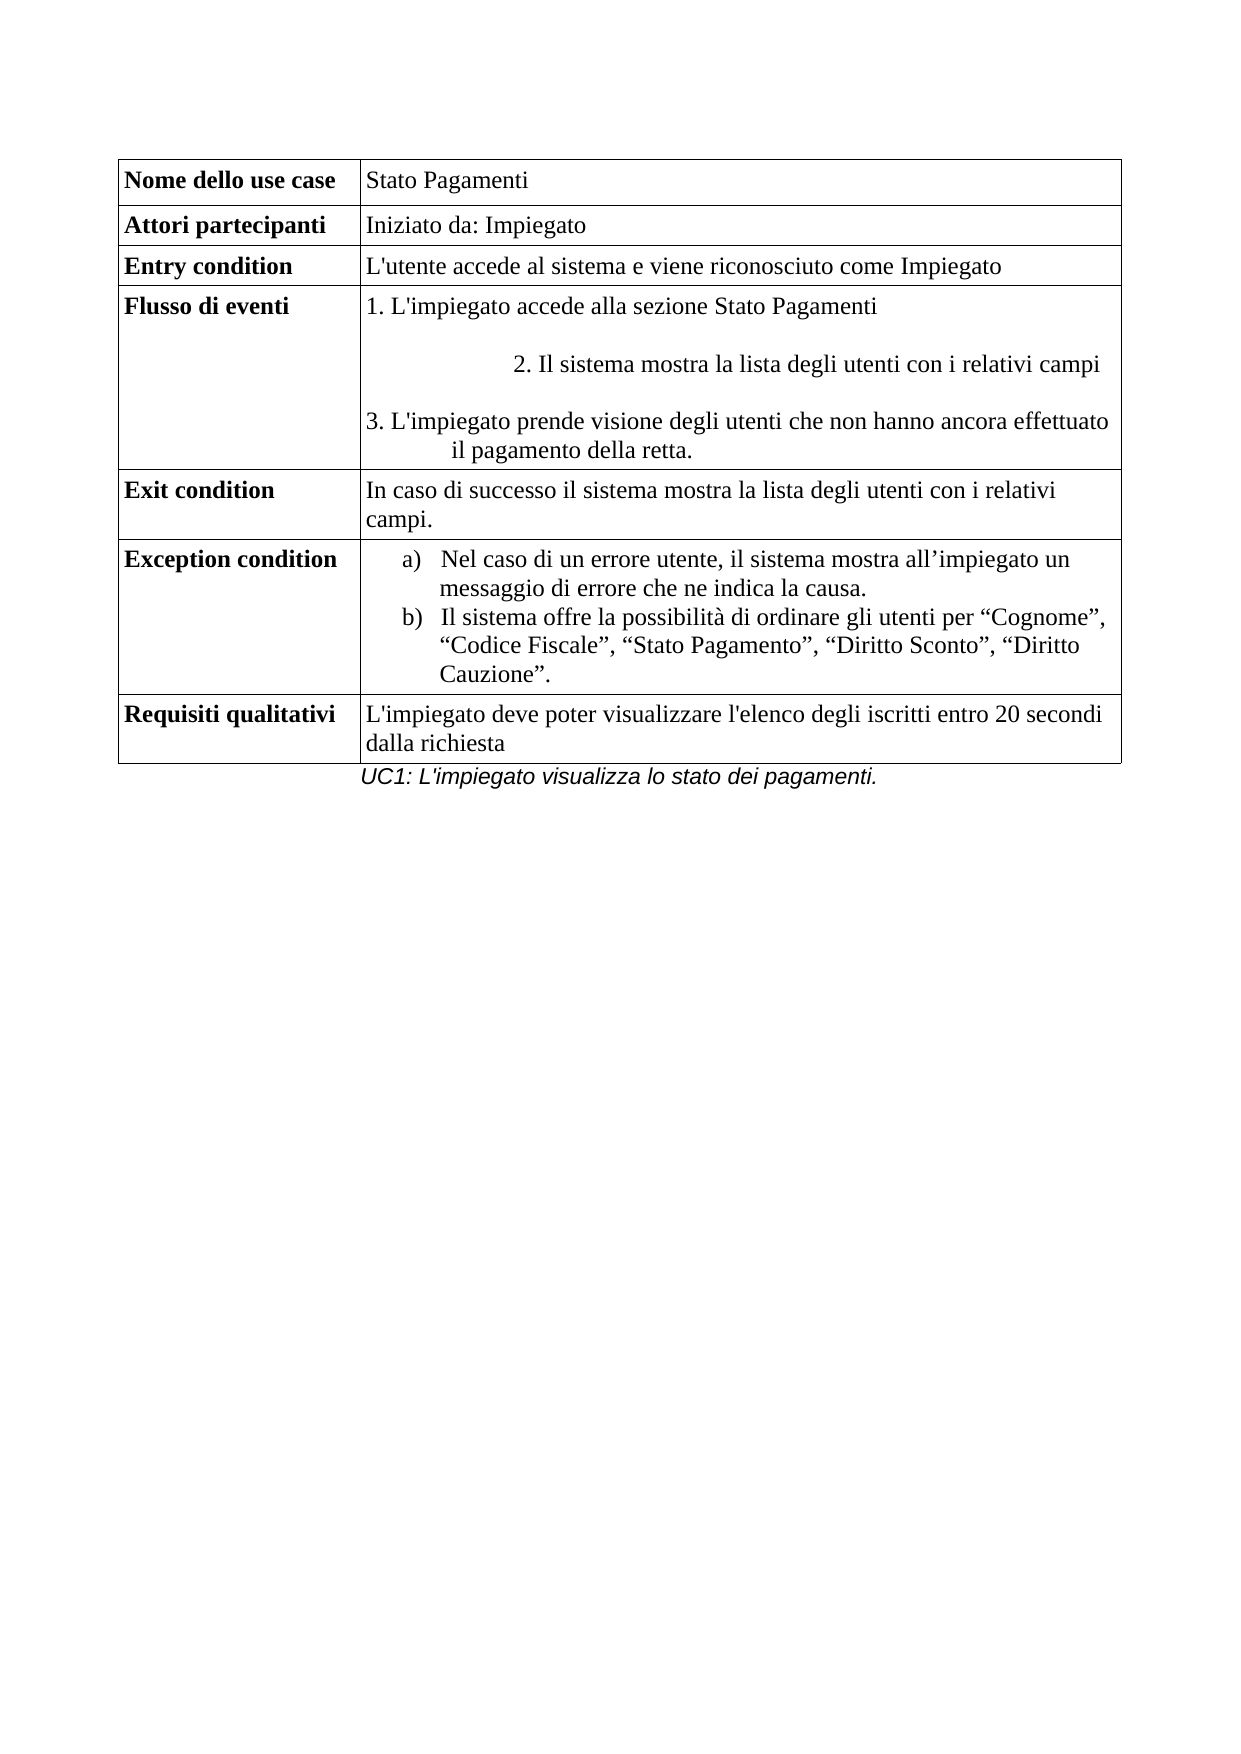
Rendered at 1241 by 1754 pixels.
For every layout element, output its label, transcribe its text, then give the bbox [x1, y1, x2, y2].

table_cell Entry condition [119, 246, 360, 285]
table_cell L'impiegato deve poter visualizzare l'elenco degli iscritti entro 20 secondi dalla richiesta [361, 695, 1121, 763]
text UC1: L'impiegato visualizza lo stato dei pagamenti. [118, 763, 1122, 789]
table_header Nome dello use case [119, 160, 360, 205]
table_cell Attori partecipanti [119, 206, 360, 245]
table_cell Nel caso di un errore utente, il sistema mostra all’impiegato un messaggio di errore che ne indica la causa. Il sistema offre la possibilità di ordinare gli utenti per “Cognome”, “Codice Fiscale”, “Stato Pagamento”, “Diritto Sconto”, “Diritto Cauzione”. [361, 540, 1121, 694]
table_cell Iniziato da: Impiegato [361, 206, 1121, 245]
table_cell Exception condition [119, 540, 360, 694]
table_header Stato Pagamenti [361, 160, 1121, 205]
table_cell Requisiti qualitativi [119, 695, 360, 763]
table_cell In caso di successo il sistema mostra la lista degli utenti con i relativi campi. [361, 470, 1121, 538]
table_cell Exit condition [119, 470, 360, 538]
table_cell L'utente accede al sistema e viene riconosciuto come Impiegato [361, 246, 1121, 285]
table_cell Flusso di eventi [119, 286, 360, 469]
table_cell L'impiegato accede alla sezione Stato Pagamenti Il sistema mostra la lista degli utenti con i relativi campi L'impiegato prende visione degli utenti che non hanno ancora effettuato il pagamento della retta. [361, 286, 1121, 469]
